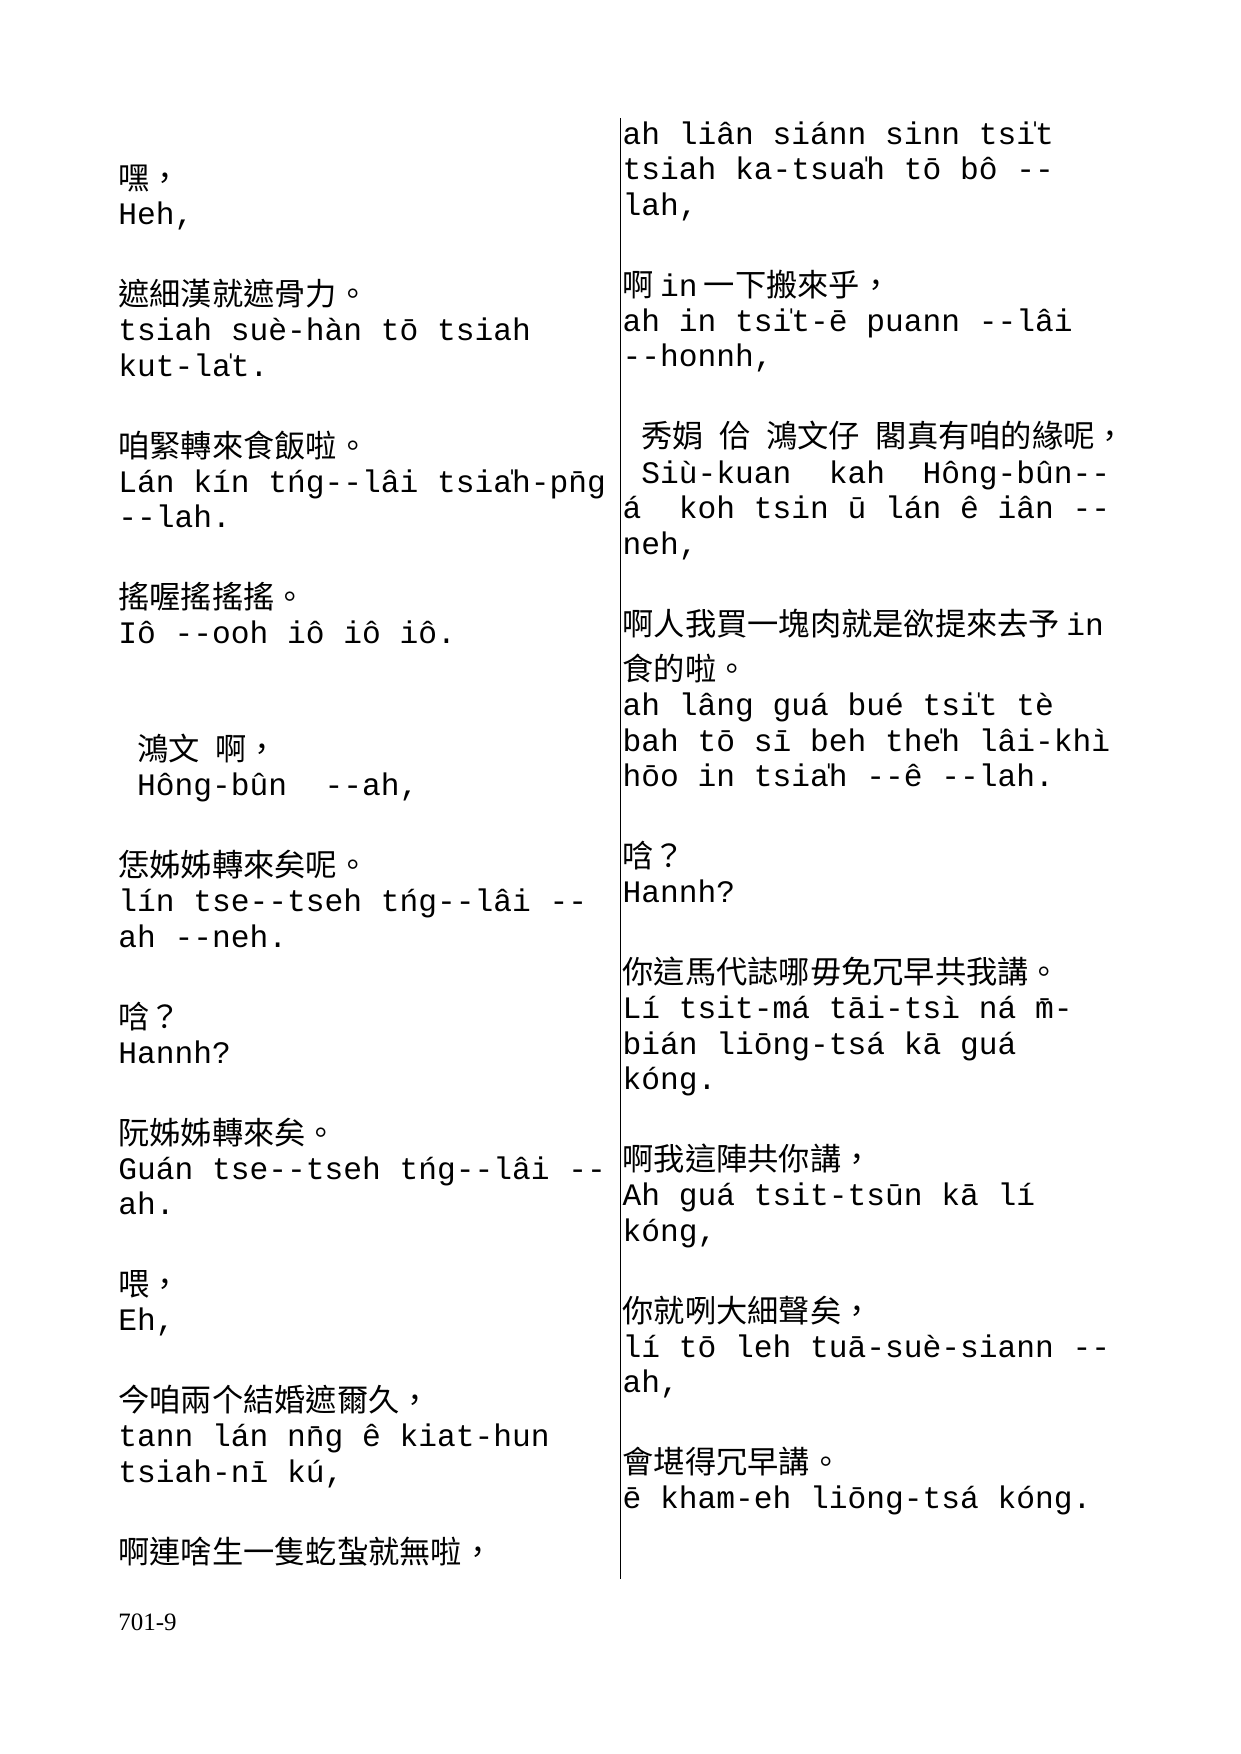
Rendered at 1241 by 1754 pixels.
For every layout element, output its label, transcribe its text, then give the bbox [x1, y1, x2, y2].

text 咱緊轉來食飯啦。 [118, 421, 618, 466]
text 你就咧大細聲矣， [622, 1286, 1122, 1331]
text Eh, [118, 1304, 618, 1340]
text 啊我這陣共你講， [622, 1134, 1122, 1179]
text ah in tsi̍t-ē puann --lâi --honnh, [622, 305, 1122, 376]
text 秀娟 佮 鴻文仔 閣真有咱的緣呢， [622, 412, 1122, 457]
text Ah guá tsit-tsūn kā lí kóng, [622, 1179, 1122, 1250]
text Guán tse--tseh tńg--lâi --ah. [118, 1153, 618, 1224]
text Hannh? [622, 877, 1122, 912]
text Hông-bûn --ah, [118, 769, 618, 805]
text 喂， [118, 1259, 618, 1304]
text Lán kín tńg--lâi tsia̍h-pn̄g --lah. [118, 466, 618, 537]
text Siù-kuan kah Hông-bûn--á koh tsin ū lán ê iân --neh, [622, 457, 1122, 563]
text 會堪得冗早講。 [622, 1437, 1122, 1482]
text lín tse--tseh tńg--lâi --ah --neh. [118, 886, 618, 956]
text 搖喔搖搖搖。 [118, 572, 618, 618]
text ah liân siánn sinn tsi̍t tsiah ka-tsua̍h tō bô --lah, [622, 118, 1122, 224]
text 啊in一下搬來乎， [622, 260, 1122, 305]
text 嘿， [118, 153, 618, 199]
text tsiah suè-hàn tō tsiah kut-la̍t. [118, 315, 618, 386]
text ē kham-eh liōng-tsá kóng. [622, 1482, 1122, 1518]
text tann lán nn̄g ê kiat-hun tsiah-nī kú, [118, 1421, 618, 1491]
text 啊連啥生一隻虼蚻就無啦， [118, 1527, 618, 1572]
text 鴻文 啊， [118, 724, 618, 769]
text 恁姊姊轉來矣呢。 [118, 840, 618, 886]
text 阮姊姊轉來矣。 [118, 1108, 618, 1153]
text 你這馬代誌哪毋免冗早共我講。 [622, 947, 1122, 993]
text ah lâng guá bué tsi̍t tè bah tō sī beh the̍h lâi-khì hōo in tsia̍h --ê --lah. [622, 690, 1122, 796]
text 唅？ [118, 992, 618, 1037]
text Iô --ooh iô iô iô. [118, 618, 618, 653]
text 遮細漢就遮骨力。 [118, 269, 618, 315]
text Lí tsit-má tāi-tsì ná m̄-bián liōng-tsá kā guá kóng. [622, 993, 1122, 1099]
text lí tō leh tuā-suè-siann --ah, [622, 1331, 1122, 1402]
text Heh, [118, 199, 618, 234]
text 今咱兩个結婚遮爾久， [118, 1375, 618, 1421]
text Hannh? [118, 1037, 618, 1072]
text 啊人我買一塊肉就是欲提來去予in食的啦。 [622, 599, 1122, 690]
text 唅？ [622, 831, 1122, 877]
